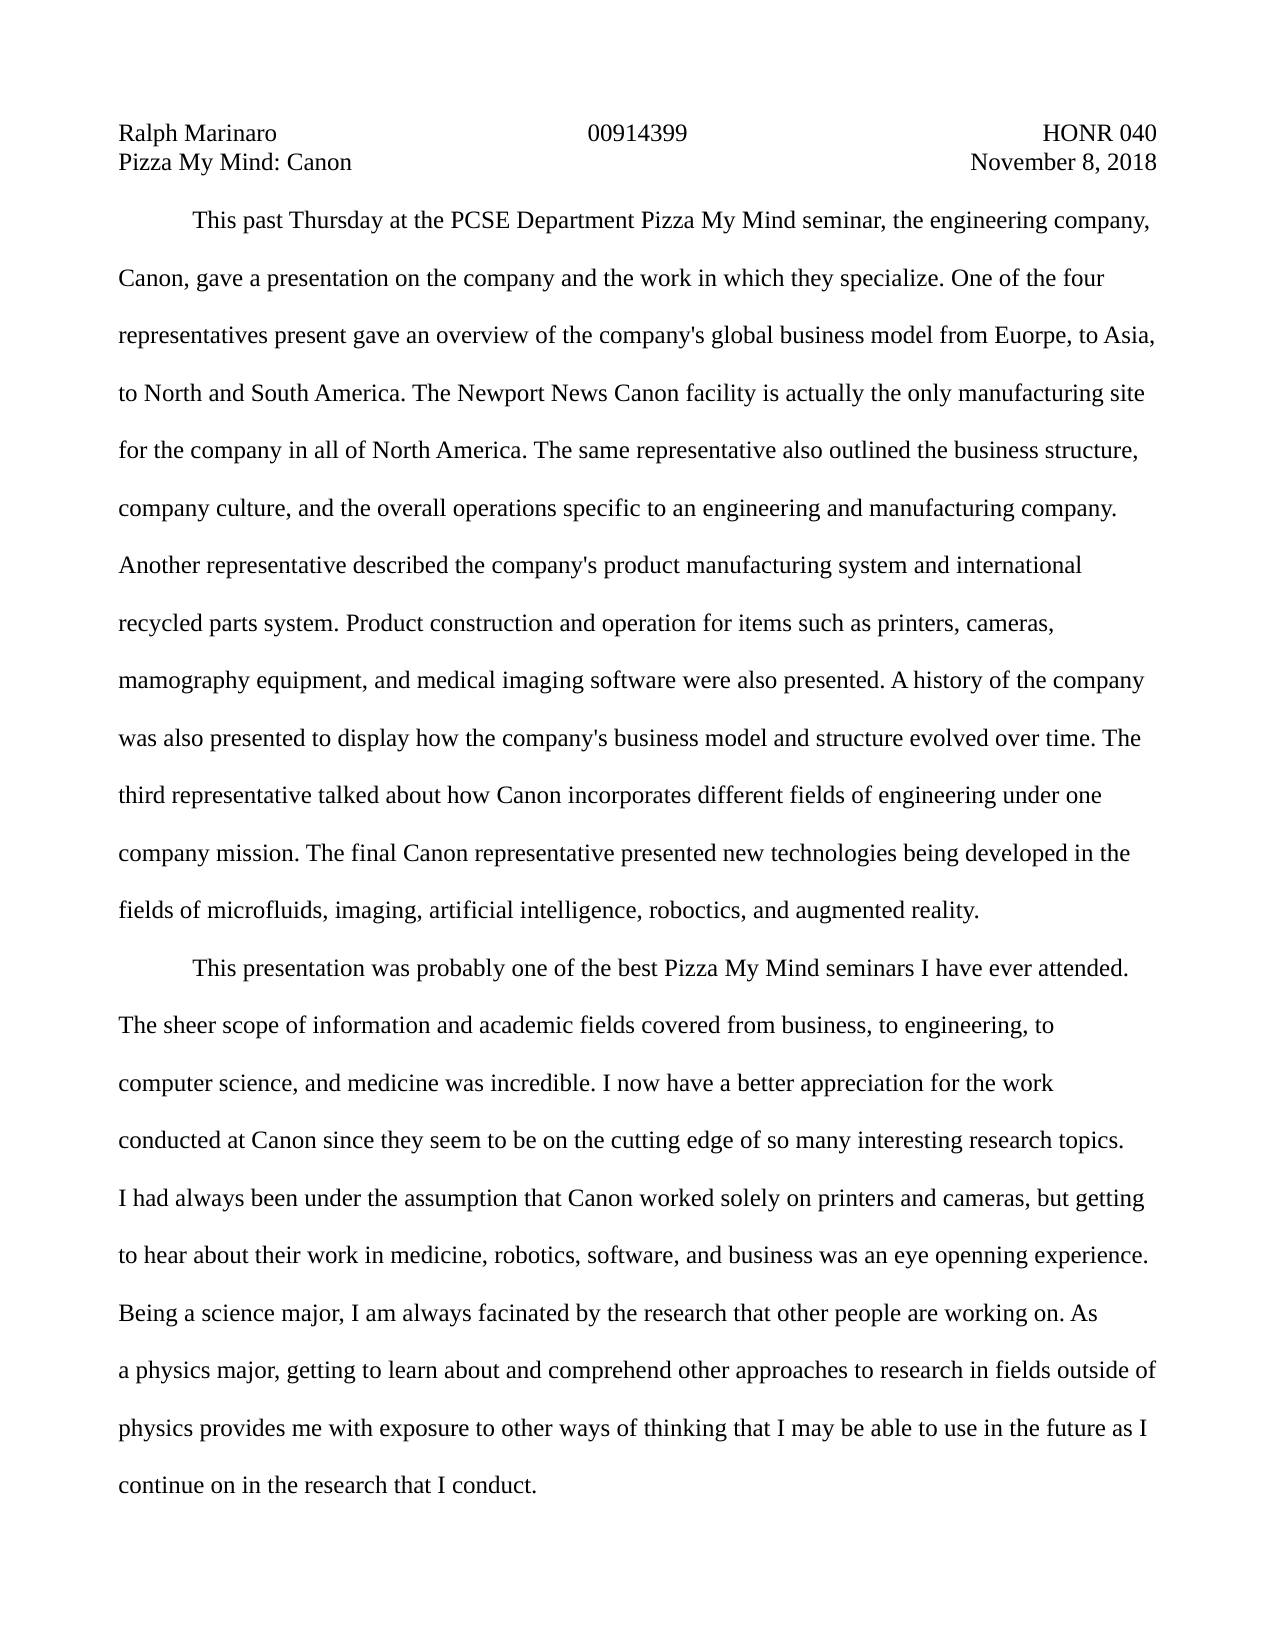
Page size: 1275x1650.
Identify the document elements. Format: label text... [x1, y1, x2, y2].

text company mission. The final Canon representative presented new technologies being developed in the [118, 838, 1157, 866]
text computer science, and medicine was incredible. I now have a better appreciation for the work [118, 1068, 1157, 1096]
text This past Thursday at the PCSE Department Pizza My Mind seminar, the engineering company, [118, 205, 1157, 234]
text for the company in all of North America. The same representative also outlined the business structure, [118, 435, 1157, 464]
text I had always been under the assumption that Canon worked solely on printers and cameras, but getting [118, 1183, 1157, 1211]
text physics provides me with exposure to other ways of thinking that I may be able to use in the future as I [118, 1413, 1157, 1441]
text mamography equipment, and medical imaging software were also presented. A history of the company [118, 665, 1157, 694]
text Another representative described the company's product manufacturing system and international [118, 550, 1157, 579]
text to North and South America. The Newport News Canon facility is actually the only manufacturing site [118, 378, 1157, 435]
text third representative talked about how Canon incorporates different fields of engineering under one [118, 780, 1157, 809]
text conducted at Canon since they seem to be on the cutting edge of so many interesting research topics. [118, 1125, 1157, 1154]
text continue on in the research that I conduct. [118, 1470, 1157, 1499]
text company culture, and the overall operations specific to an engineering and manufacturing company. [118, 493, 1157, 521]
text was also presented to display how the company's business model and structure evolved over time. The [118, 723, 1157, 751]
text recycled parts system. Product construction and operation for items such as printers, cameras, [118, 608, 1157, 636]
text The sheer scope of information and academic fields covered from business, to engineering, to [118, 1010, 1157, 1039]
text fields of microfluids, imaging, artificial intelligence, roboctics, and augmented reality. [118, 895, 1157, 924]
text representatives present gave an overview of the company's global business model from Euorpe, to Asia, [118, 320, 1157, 349]
text This presentation was probably one of the best Pizza My Mind seminars I have ever attended. [118, 953, 1157, 981]
text a physics major, getting to learn about and comprehend other approaches to research in fields outside of [118, 1355, 1157, 1384]
text to hear about their work in medicine, robotics, software, and business was an eye openning experience. [118, 1240, 1157, 1269]
text Being a science major, I am always facinated by the research that other people are working on. As [118, 1298, 1157, 1326]
text Canon, gave a presentation on the company and the work in which they specialize. One of the four [118, 263, 1157, 291]
